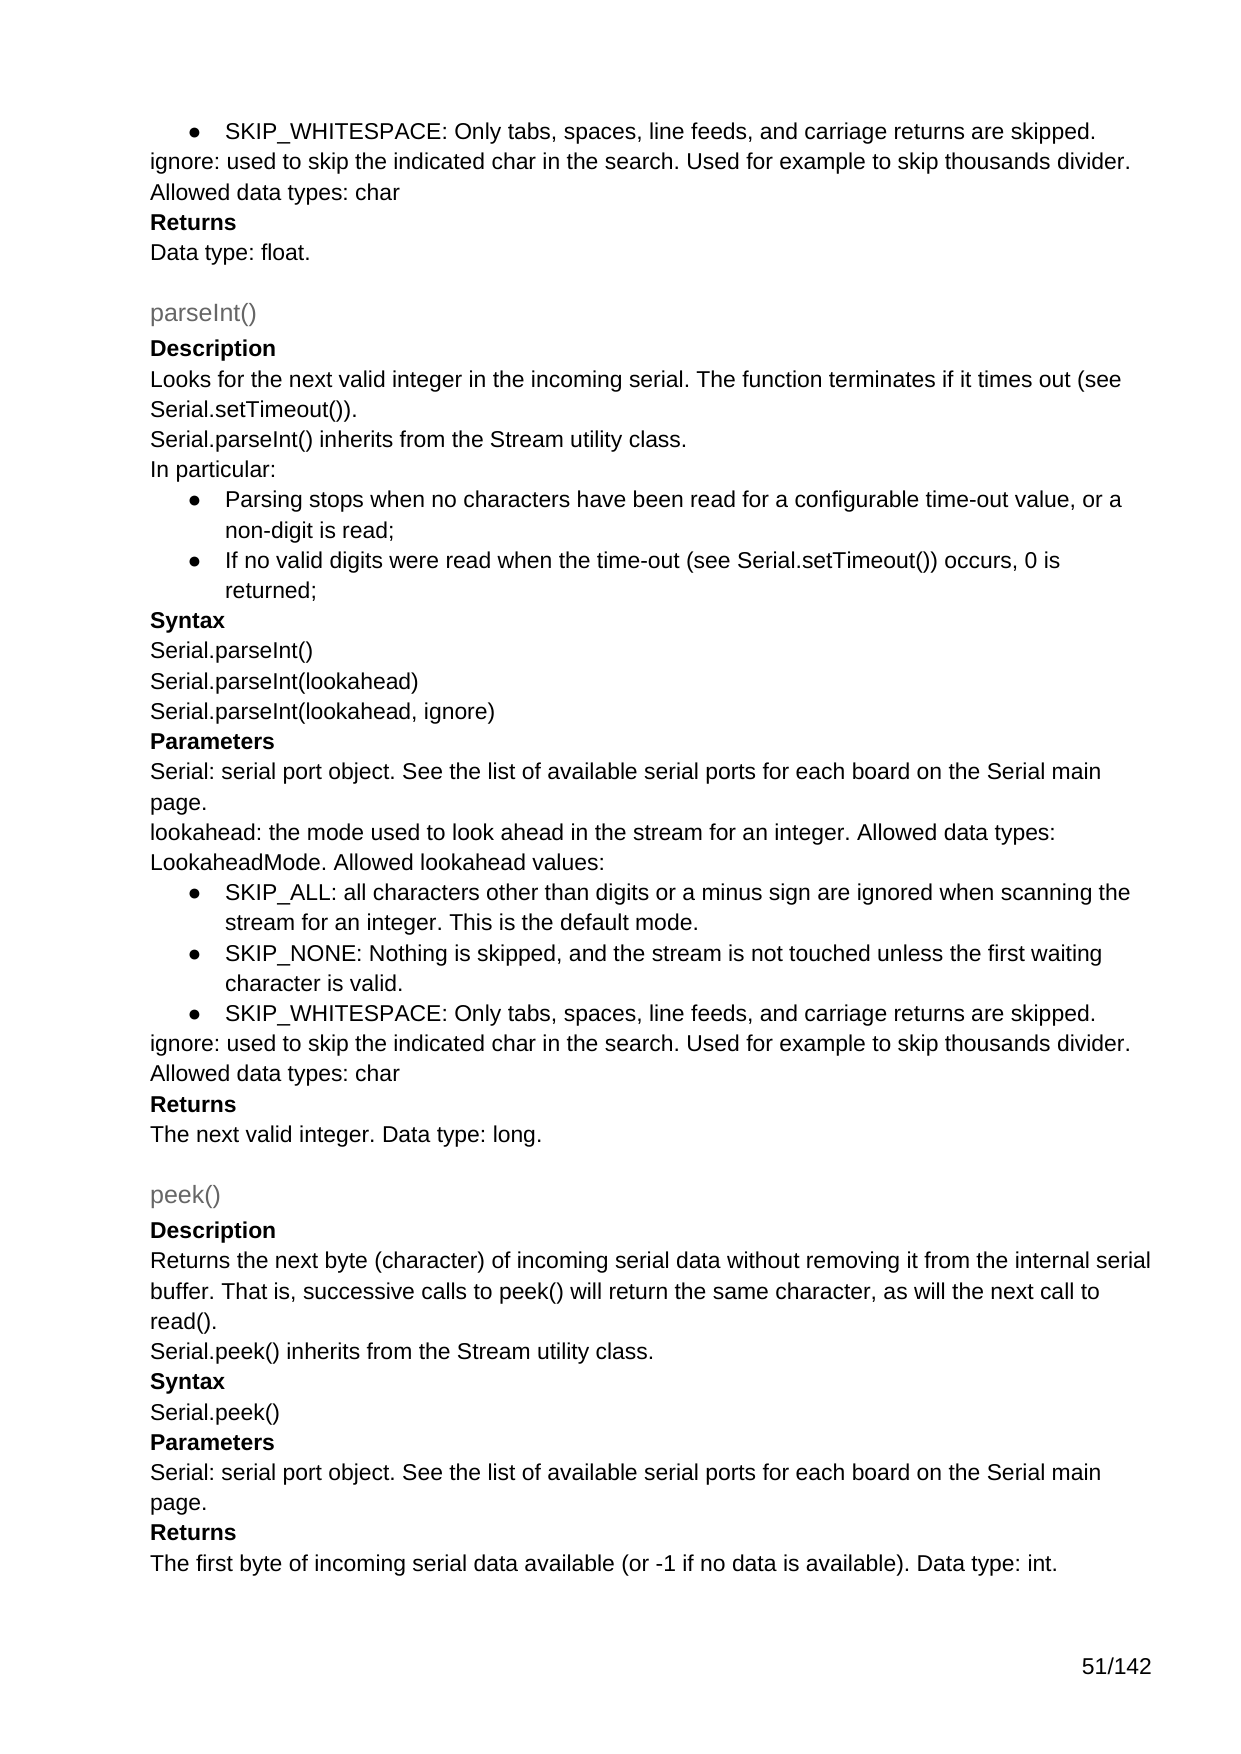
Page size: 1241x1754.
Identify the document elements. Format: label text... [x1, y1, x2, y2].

text In particular: [150, 456, 1152, 482]
text The first byte of incoming serial data available (or -1 if no data is available). Data type: int. [150, 1549, 1152, 1576]
text lookahead: the mode used to look ahead in the stream for an integer. Allowed data types: LookaheadMode. Allowed lookahead values: [150, 819, 1152, 875]
text Parameters [150, 728, 1152, 754]
text Looks for the next valid integer in the incoming serial. The function terminates if it times out (see Serial.setTimeout()). [150, 366, 1152, 422]
text Returns [150, 1519, 1152, 1546]
text Serial.parseInt() inherits from the Stream utility class. [150, 426, 1152, 452]
list SKIP_NONE: Nothing is skipped, and the stream is not touched unless the first waiting character is valid. [187, 939, 1152, 996]
list SKIP_WHITESPACE: Only tabs, spaces, line feeds, and carriage returns are skipped. [187, 118, 1152, 144]
text Serial: serial port object. See the list of available serial ports for each board on the Serial main page. [150, 758, 1152, 815]
text ignore: used to skip the indicated char in the search. Used for example to skip thousands divider. Allowed data types: char [150, 148, 1152, 205]
text Serial.parseInt(lookahead, ignore) [150, 698, 1152, 724]
list SKIP_WHITESPACE: Only tabs, spaces, line feeds, and carriage returns are skipped. [187, 1000, 1152, 1026]
text Returns [150, 1091, 1152, 1117]
text Serial.peek() [150, 1398, 1152, 1425]
text Serial.parseInt() [150, 637, 1152, 664]
list If no valid digits were read when the time-out (see Serial.setTimeout()) occurs, 0 is returned; [187, 547, 1152, 603]
text Parameters [150, 1429, 1152, 1455]
text Data type: float. [150, 239, 1152, 265]
subtitle parseInt() [150, 298, 1152, 327]
text Syntax [150, 1368, 1152, 1394]
text Returns [150, 209, 1152, 235]
text Returns the next byte (character) of incoming serial data without removing it from the internal serial buffer. That is, successive calls to peek() will return the same character, as will the next call to read(). [150, 1247, 1152, 1334]
list SKIP_ALL: all characters other than digits or a minus sign are ignored when scanning the stream for an integer. This is the default mode. [187, 879, 1152, 936]
list Parsing stops when no characters have been read for a configurable time-out value, or a non-digit is read; [187, 486, 1152, 543]
text Serial.parseInt(lookahead) [150, 668, 1152, 694]
text ignore: used to skip the indicated char in the search. Used for example to skip thousands divider. Allowed data types: char [150, 1030, 1152, 1087]
text Serial: serial port object. See the list of available serial ports for each board on the Serial main page. [150, 1459, 1152, 1515]
text Description [150, 335, 1152, 362]
text The next valid integer. Data type: long. [150, 1121, 1152, 1147]
text Syntax [150, 607, 1152, 633]
text Serial.peek() inherits from the Stream utility class. [150, 1338, 1152, 1364]
subtitle peek() [150, 1180, 1152, 1209]
text Description [150, 1217, 1152, 1243]
